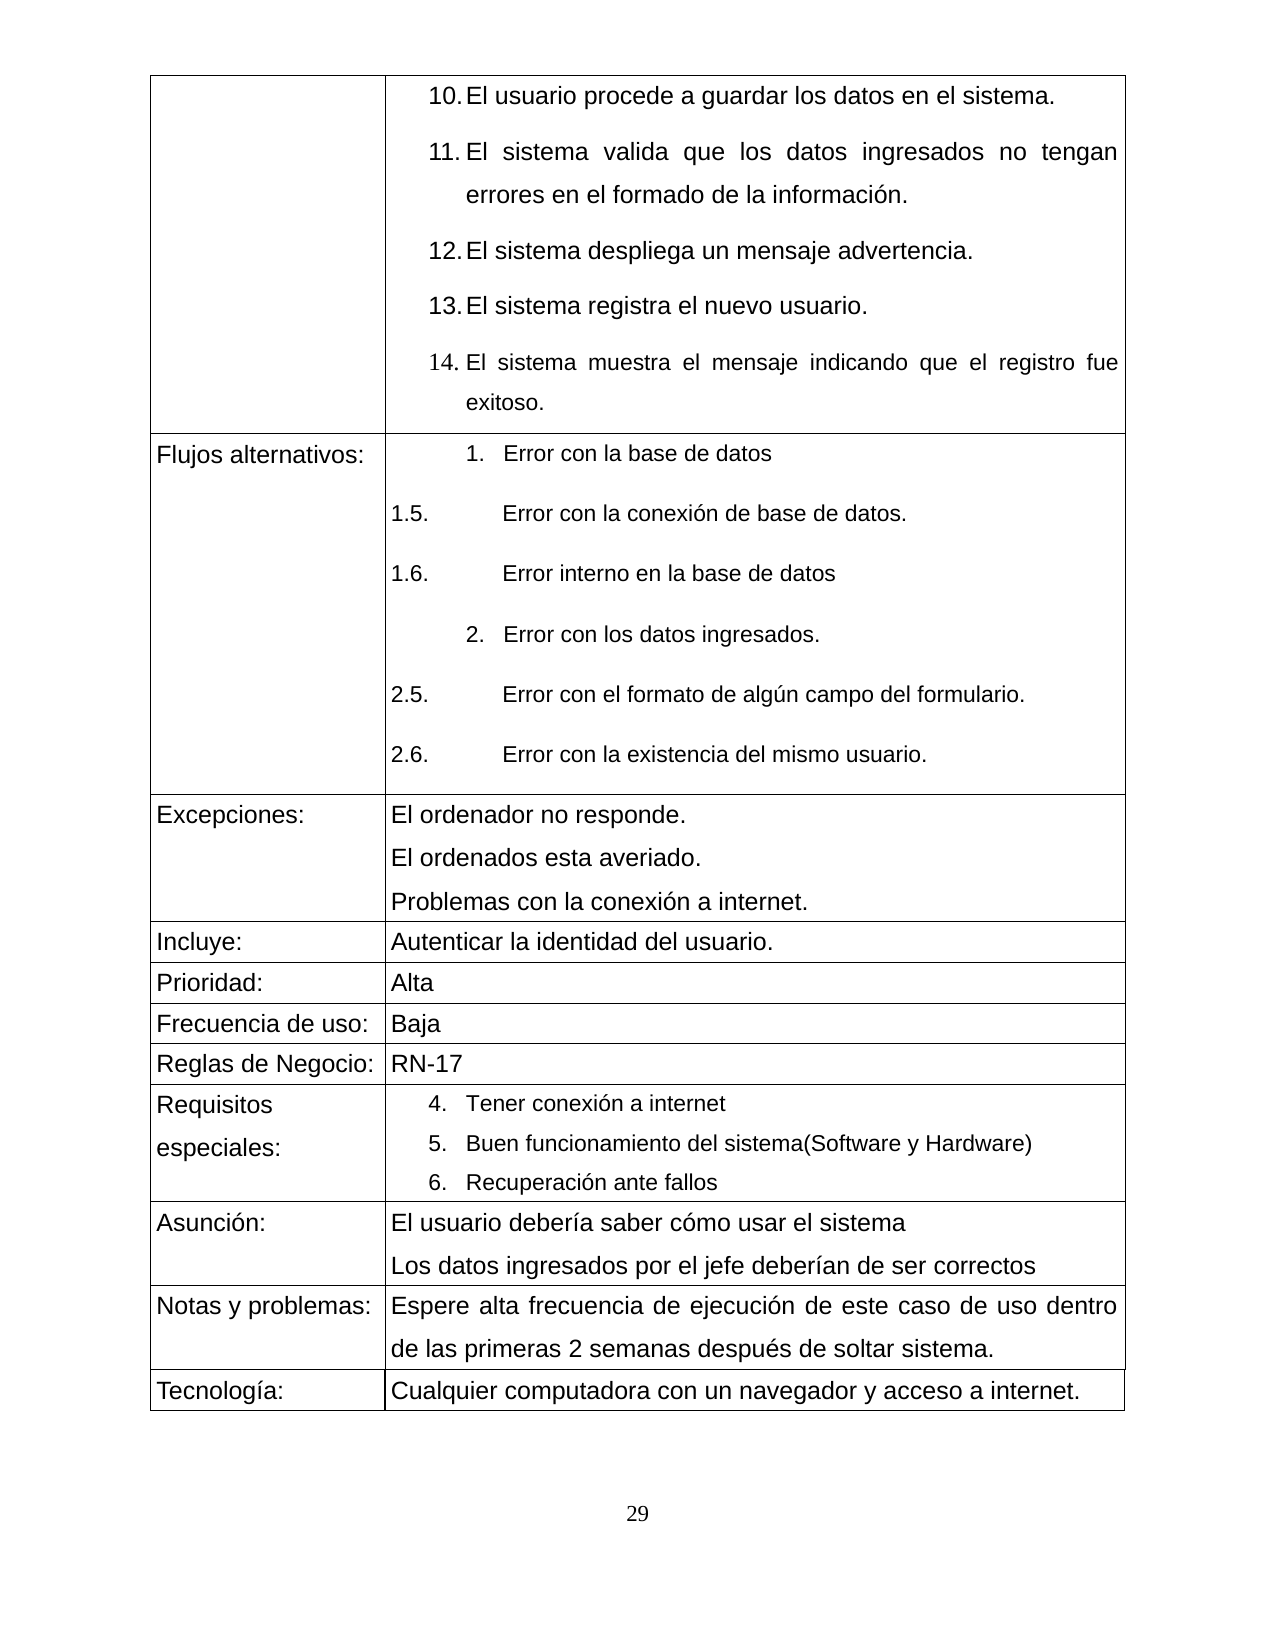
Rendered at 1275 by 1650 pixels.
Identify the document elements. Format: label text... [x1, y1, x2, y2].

table_cell [151, 76, 385, 433]
table_cell Cualquier computadora con un navegador y acceso a internet. [386, 1370, 1124, 1410]
table_cell Tener conexión a internet Buen funcionamiento del sistema(Software y Hardware) Recuperación ante fallos [386, 1085, 1125, 1201]
table_cell Notas y problemas: [151, 1286, 385, 1369]
table_cell Error con la base de datos Error con la conexión de base de datos. Error interno en la base de datos Error con los datos ingresados. Error con el formato de algún campo del formulario. Error con la existencia del mismo usuario. [386, 434, 1125, 794]
table_cell Frecuencia de uso: [151, 1004, 385, 1043]
table_cell Tecnología: [151, 1370, 384, 1410]
table_cell Sistema direcciona a los clientes a la aplicación web del sistema. Llenar los datos del formulario, Definir el tipo de nuevo usuario. El usuario procede a guardar los datos en el sistema. El sistema valida que los datos ingresados no tengan errores en el formado de la información. El sistema despliega un mensaje advertencia. El sistema registra el nuevo usuario. El sistema muestra el mensaje indicando que el registro fue exitoso. [386, 76, 1125, 433]
table_cell Reglas de Negocio: [151, 1044, 385, 1084]
table_cell Incluye: [151, 922, 385, 962]
table_cell Alta [386, 963, 1125, 1002]
table_cell Asunción: [151, 1202, 385, 1285]
table_cell Flujos alternativos: [151, 434, 385, 794]
table_cell Prioridad: [151, 963, 385, 1002]
table_cell RN-17 [386, 1044, 1125, 1084]
table_cell Autenticar la identidad del usuario. [386, 922, 1125, 962]
table_cell Espere alta frecuencia de ejecución de este caso de uso dentro de las primeras 2 semanas después de soltar sistema. [386, 1286, 1125, 1369]
table_cell Requisitos especiales: [151, 1085, 385, 1201]
table_cell El ordenador no responde. El ordenados esta averiado. Problemas con la conexión a internet. [386, 795, 1125, 921]
table_cell Excepciones: [151, 795, 385, 921]
table_cell Baja [386, 1004, 1125, 1043]
table_cell El usuario debería saber cómo usar el sistema Los datos ingresados por el jefe deberían de ser correctos [386, 1202, 1125, 1285]
